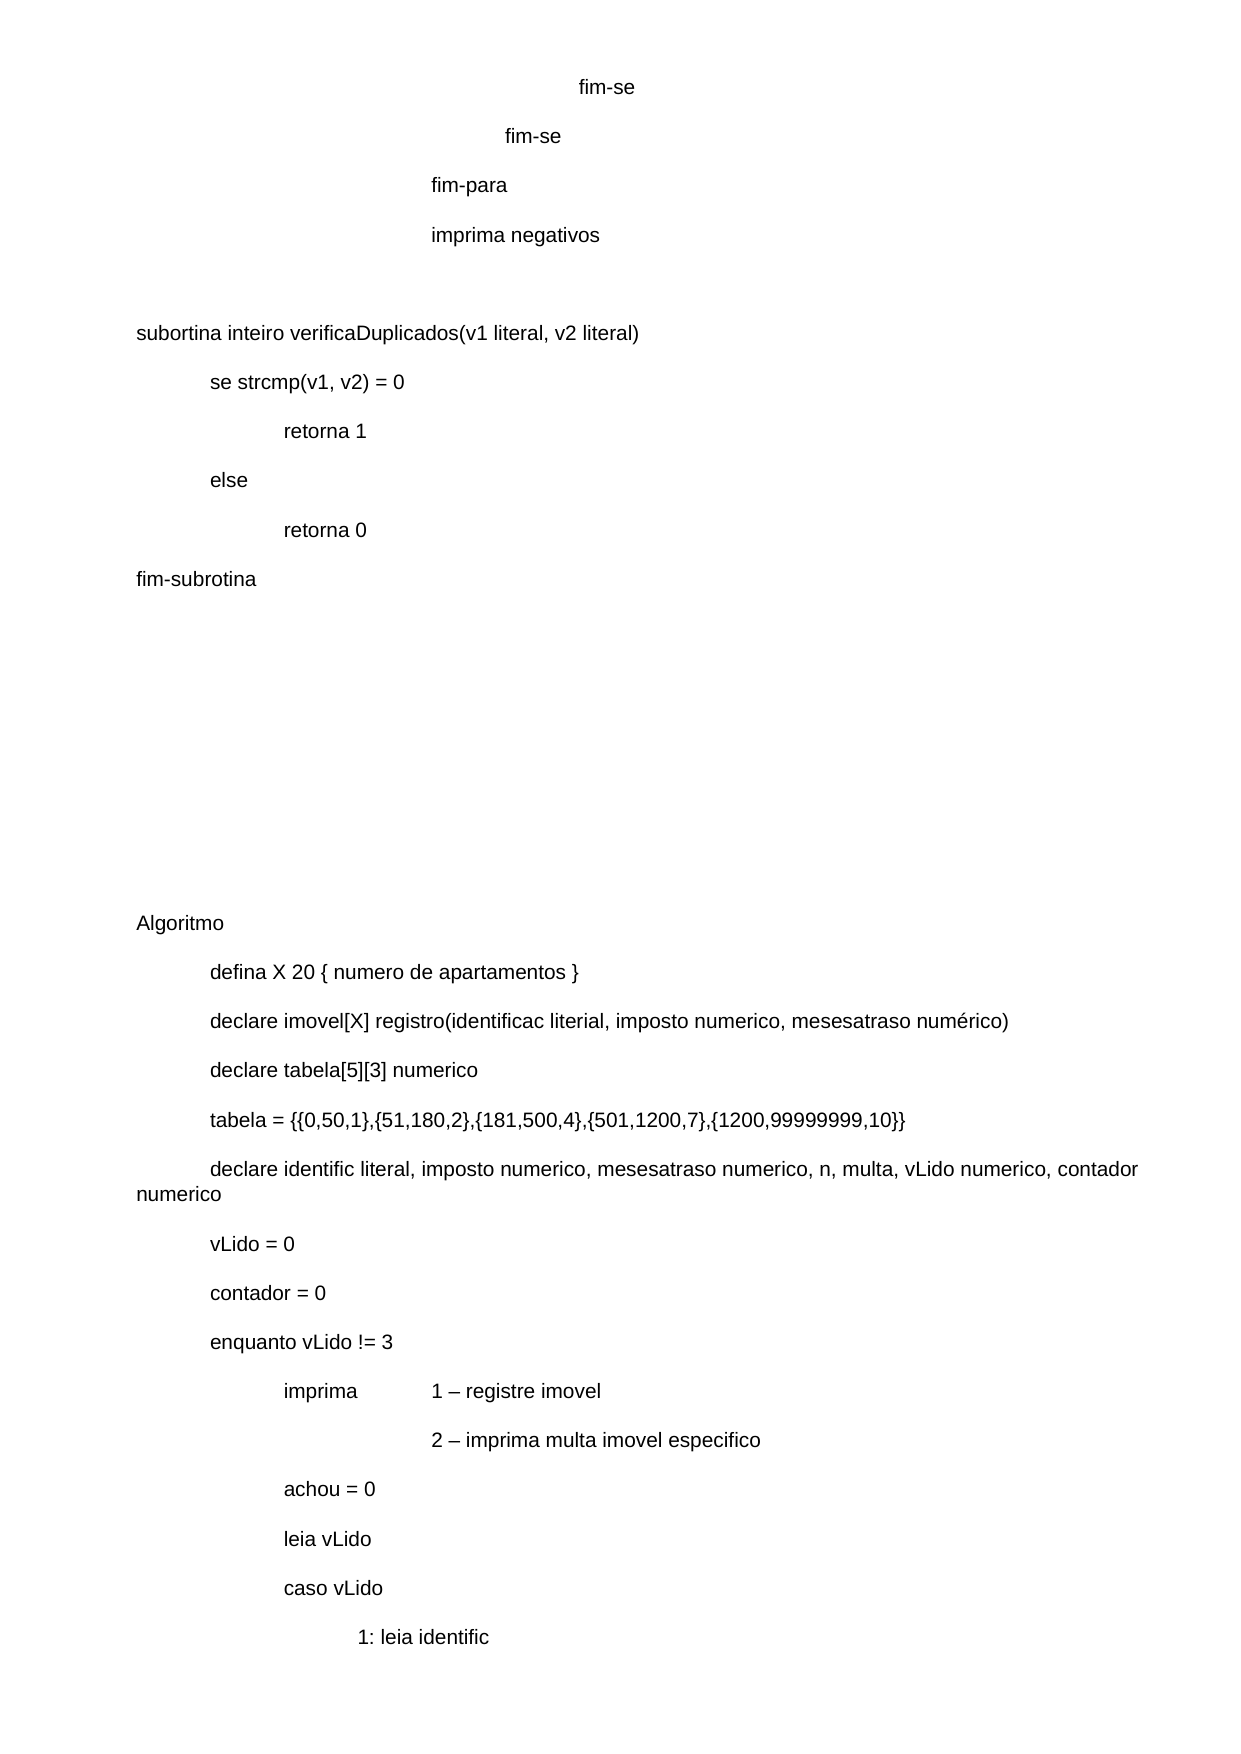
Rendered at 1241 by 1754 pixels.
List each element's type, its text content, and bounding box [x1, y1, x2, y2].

text 2 – imprima multa imovel especifico [136, 1428, 1165, 1452]
text fim-se [136, 124, 1165, 148]
text subortina inteiro verificaDuplicados(v1 literal, v2 literal) [136, 321, 1165, 345]
text declare identific literal, imposto numerico, mesesatraso numerico, n, multa, vLido numerico, contador numerico [136, 1157, 1165, 1206]
text imprima negativos [136, 222, 1165, 246]
text enquanto vLido != 3 [136, 1330, 1165, 1354]
text retorna 1 [136, 419, 1165, 443]
text vLido = 0 [136, 1231, 1165, 1255]
text imprima 1 – registre imovel [136, 1379, 1165, 1403]
text else [136, 468, 1165, 492]
text tabela = {{0,50,1},{51,180,2},{181,500,4},{501,1200,7},{1200,99999999,10}} [136, 1107, 1165, 1131]
text defina X 20 { numero de apartamentos } [136, 960, 1165, 984]
text fim-subrotina [136, 567, 1165, 591]
text declare imovel[X] registro(identificac literial, imposto numerico, mesesatraso numérico) [136, 1009, 1165, 1033]
text contador = 0 [136, 1281, 1165, 1304]
text fim-se [136, 75, 1165, 99]
text caso vLido [136, 1576, 1165, 1599]
text se strcmp(v1, v2) = 0 [136, 370, 1165, 394]
text declare tabela[5][3] numerico [136, 1058, 1165, 1082]
text 1: leia identific [136, 1625, 1165, 1649]
text fim-para [136, 173, 1165, 197]
text Algoritmo [136, 911, 1165, 935]
text leia vLido [136, 1526, 1165, 1550]
text achou = 0 [136, 1477, 1165, 1501]
text retorna 0 [136, 517, 1165, 541]
